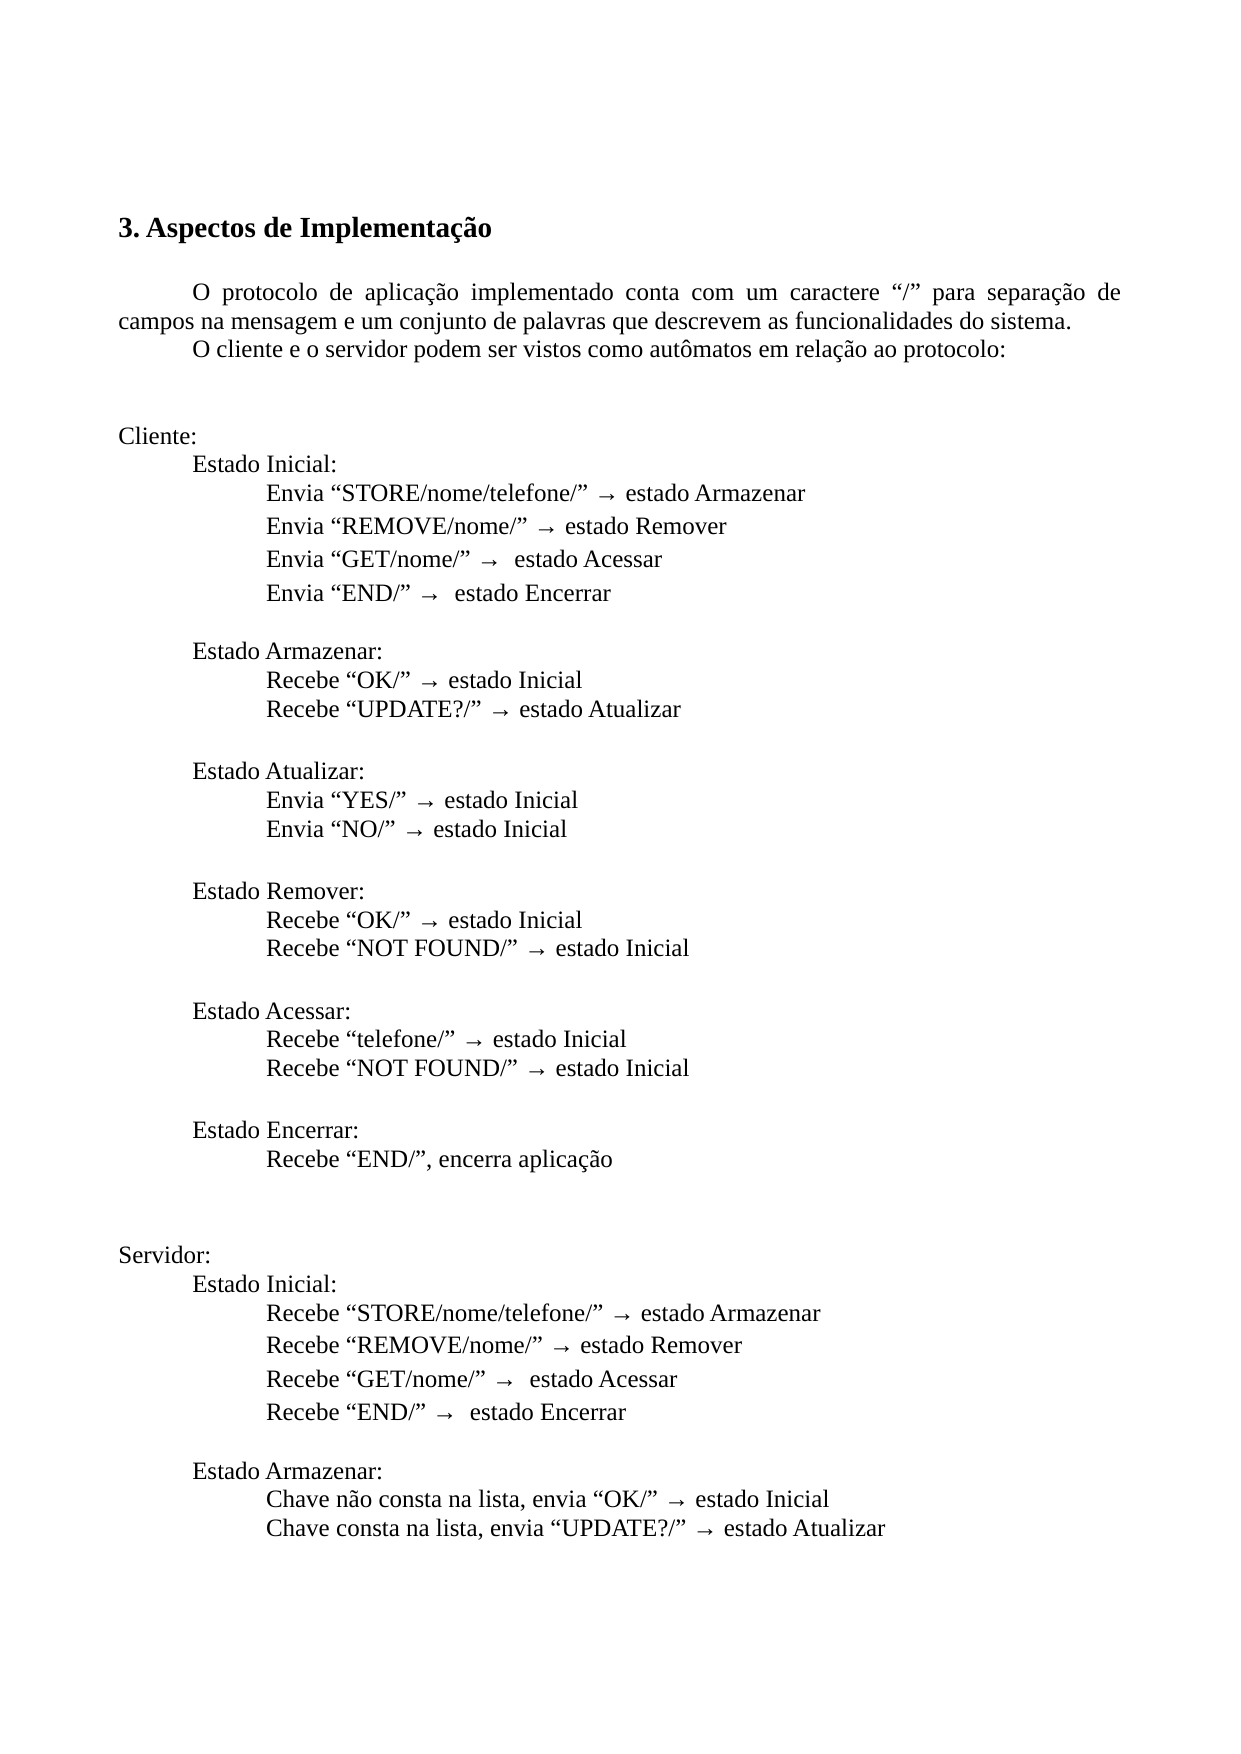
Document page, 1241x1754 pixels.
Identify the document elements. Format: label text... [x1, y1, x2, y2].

text Envia “NO/” → estado Inicial [118, 814, 1122, 842]
text Cliente: [118, 421, 1122, 449]
text Chave não consta na lista, envia “OK/” → estado Inicial [118, 1484, 1122, 1513]
text Recebe “OK/” → estado Inicial [118, 905, 1122, 933]
text Estado Inicial: [118, 449, 1122, 478]
text Recebe “GET/nome/” → estado Acessar [118, 1360, 1122, 1393]
text 3. Aspectos de Implementação [118, 210, 1122, 243]
text Envia “YES/” → estado Inicial [118, 785, 1122, 814]
text Envia “REMOVE/nome/” → estado Remover [118, 507, 1122, 541]
text Estado Armazenar: [118, 1456, 1122, 1484]
text Estado Inicial: [118, 1269, 1122, 1298]
text Envia “GET/nome/” → estado Acessar [118, 541, 1122, 574]
text Estado Remover: [118, 876, 1122, 905]
text Recebe “END/”, encerra aplicação [118, 1144, 1122, 1173]
text O protocolo de aplicação implementado conta com um caractere “/” para separação de campos na mensagem e um conjunto de palavras que descrevem as funcionalidades do sistema. [118, 277, 1122, 334]
text Estado Encerrar: [118, 1116, 1122, 1144]
text O cliente e o servidor podem ser vistos como autômatos em relação ao protocolo: [118, 334, 1122, 363]
text Recebe “OK/” → estado Inicial [118, 665, 1122, 694]
text Estado Armazenar: [118, 636, 1122, 665]
text Recebe “REMOVE/nome/” → estado Remover [118, 1326, 1122, 1360]
text Recebe “UPDATE?/” → estado Atualizar [118, 694, 1122, 723]
text Recebe “telefone/” → estado Inicial [118, 1024, 1122, 1053]
text Recebe “END/” → estado Encerrar [118, 1393, 1122, 1427]
text Envia “STORE/nome/telefone/” → estado Armazenar [118, 478, 1122, 507]
text Servidor: [118, 1240, 1122, 1269]
text Recebe “NOT FOUND/” → estado Inicial [118, 1053, 1122, 1082]
text Estado Atualizar: [118, 756, 1122, 785]
text Envia “END/” → estado Encerrar [118, 574, 1122, 608]
text Recebe “NOT FOUND/” → estado Inicial [118, 933, 1122, 962]
text Recebe “STORE/nome/telefone/” → estado Armazenar [118, 1298, 1122, 1326]
text Estado Acessar: [118, 996, 1122, 1024]
text Chave consta na lista, envia “UPDATE?/” → estado Atualizar [118, 1513, 1122, 1542]
